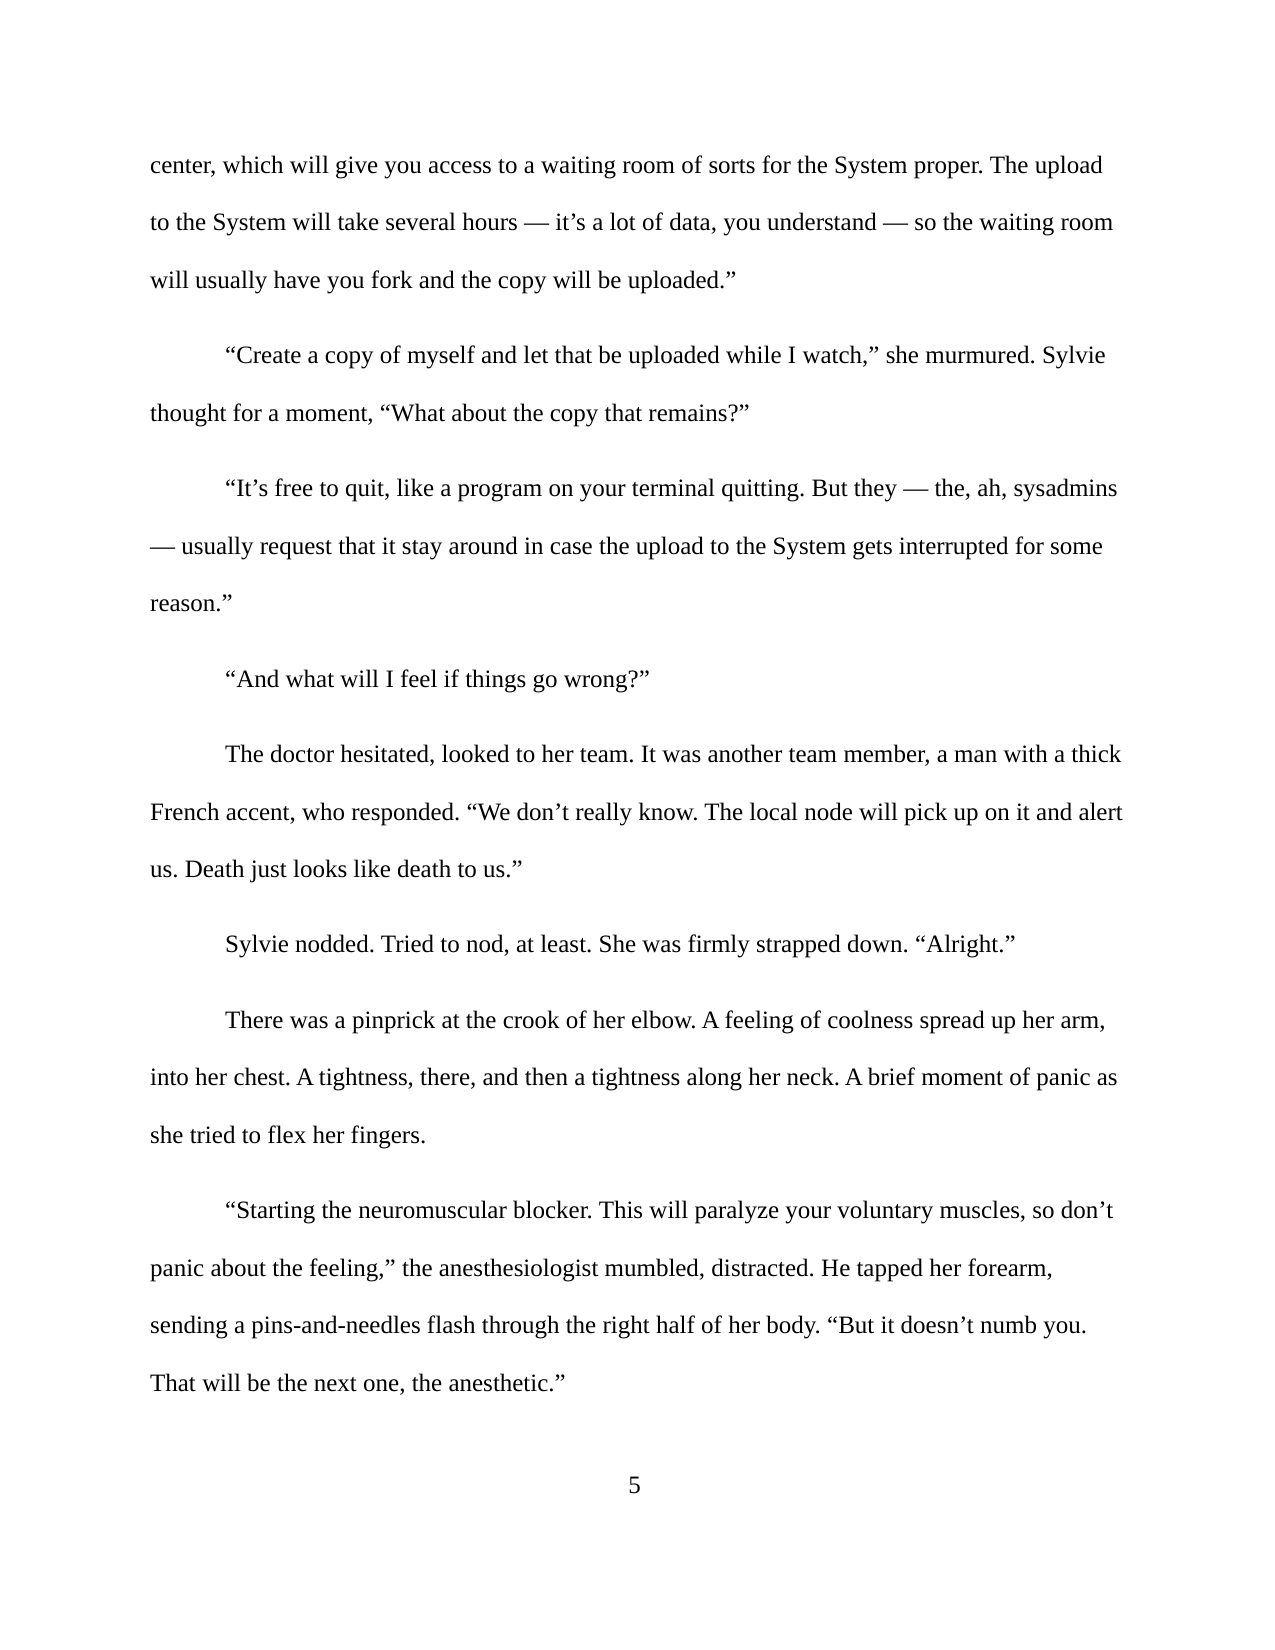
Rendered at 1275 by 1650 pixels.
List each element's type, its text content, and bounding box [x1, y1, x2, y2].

text center, which will give you access to a waiting room of sorts for the System proper. The upload to the System will take several hours — it’s a lot of data, you understand — so the waiting room will usually have you fork and the copy will be uploaded.” [150, 150, 1125, 294]
text “It’s free to quit, like a program on your terminal quitting. But they — the, ah, sysadmins — usually request that it stay around in case the upload to the System gets interrupted for some reason.” [150, 473, 1125, 617]
text “And what will I feel if things go wrong?” [150, 664, 1125, 692]
text There was a pinprick at the crook of her elbow. A feeling of coolness spread up her arm, into her chest. A tightness, there, and then a tightness along her neck. A brief moment of panic as she tried to flex her fingers. [150, 1005, 1125, 1149]
text Sylvie nodded. Tried to nod, at least. She was firmly strapped down. “Alright.” [150, 929, 1125, 958]
text “Starting the neuromuscular blocker. This will paralyze your voluntary muscles, so don’t panic about the feeling,” the anesthesiologist mumbled, distracted. He tapped her forearm, sending a pins-and-needles flash through the right half of her body. “But it doesn’t numb you. That will be the next one, the anesthetic.” [150, 1195, 1125, 1397]
text “Create a copy of myself and let that be uploaded while I watch,” she murmured. Sylvie thought for a moment, “What about the copy that remains?” [150, 340, 1125, 427]
text The doctor hesitated, looked to her team. It was another team member, a man with a thick French accent, who responded. “We don’t really know. The local node will pick up on it and alert us. Death just looks like death to us.” [150, 739, 1125, 883]
